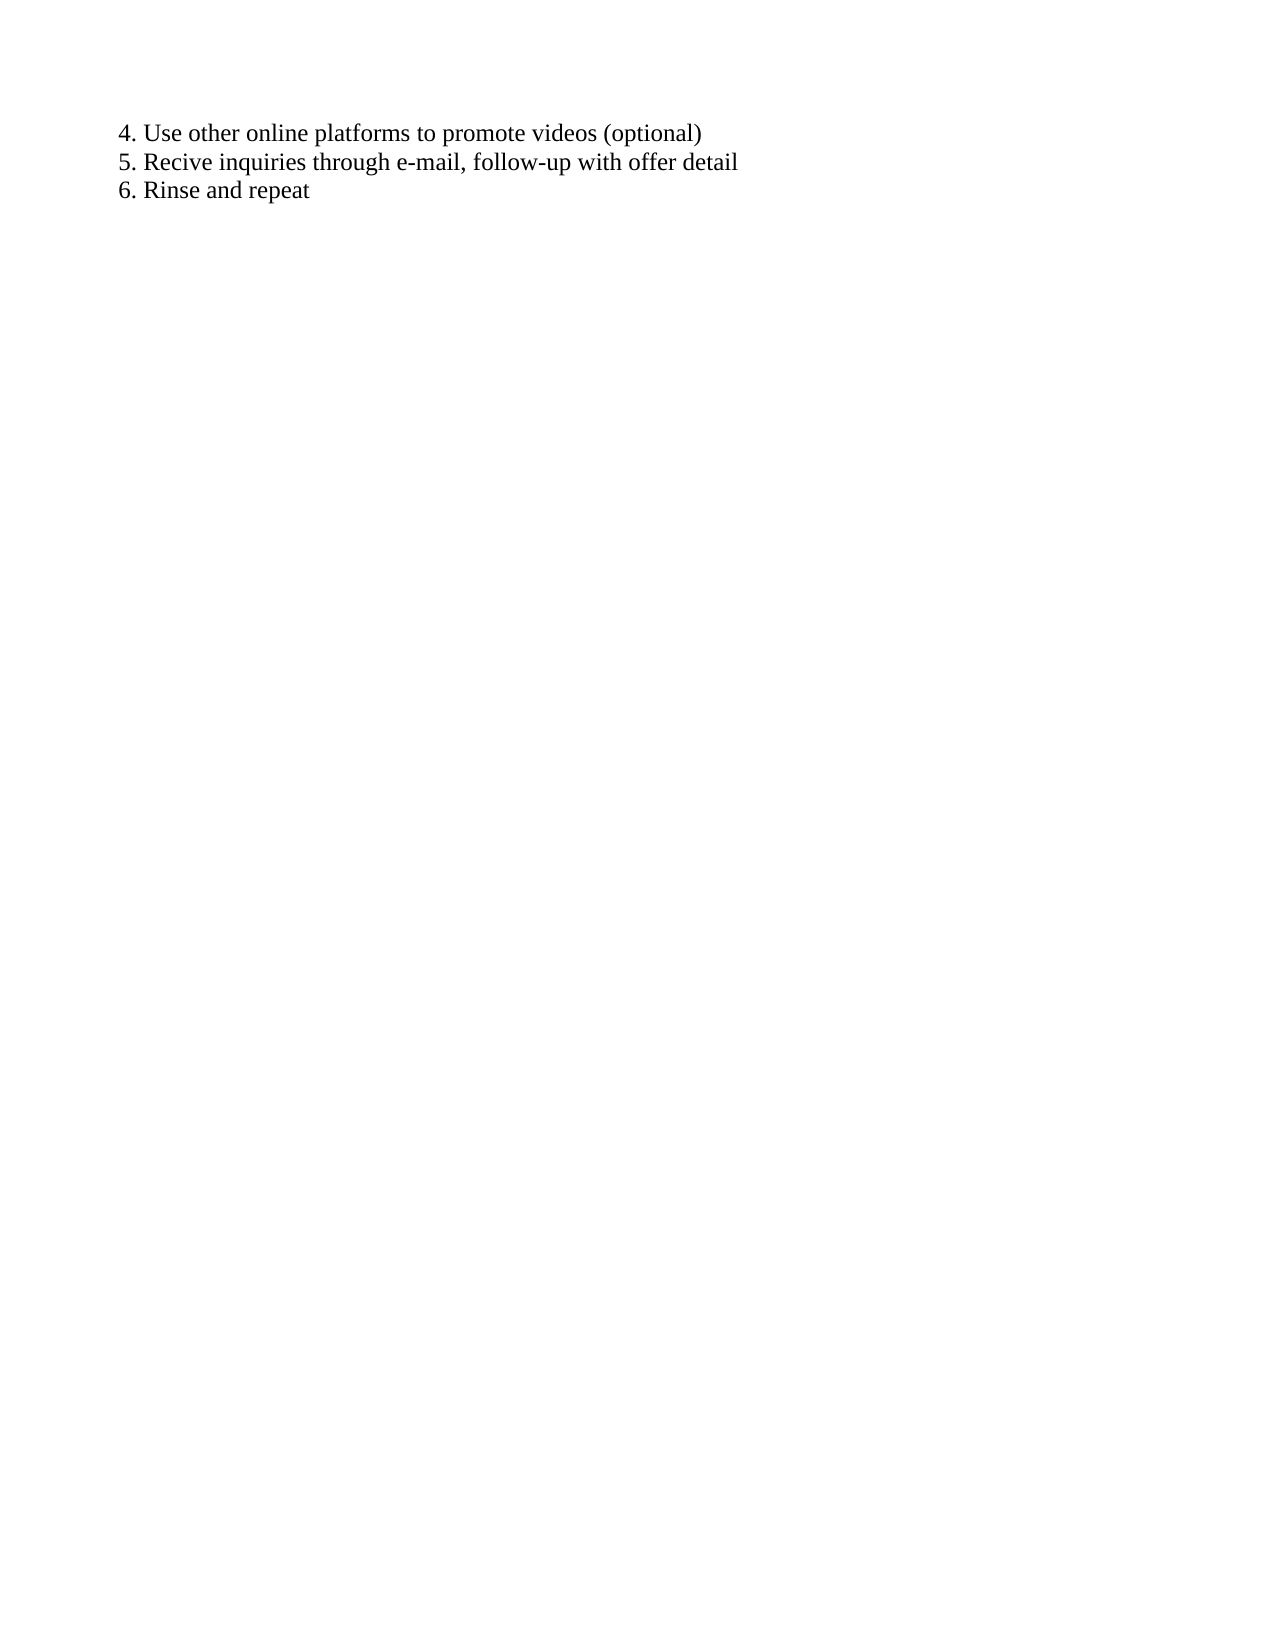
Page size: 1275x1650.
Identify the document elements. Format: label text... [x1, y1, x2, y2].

text 4. Use other online platforms to promote videos (optional) [118, 118, 1157, 147]
text 5. Recive inquiries through e-mail, follow-up with offer detail [118, 147, 1157, 176]
text 6. Rinse and repeat [118, 176, 1157, 204]
